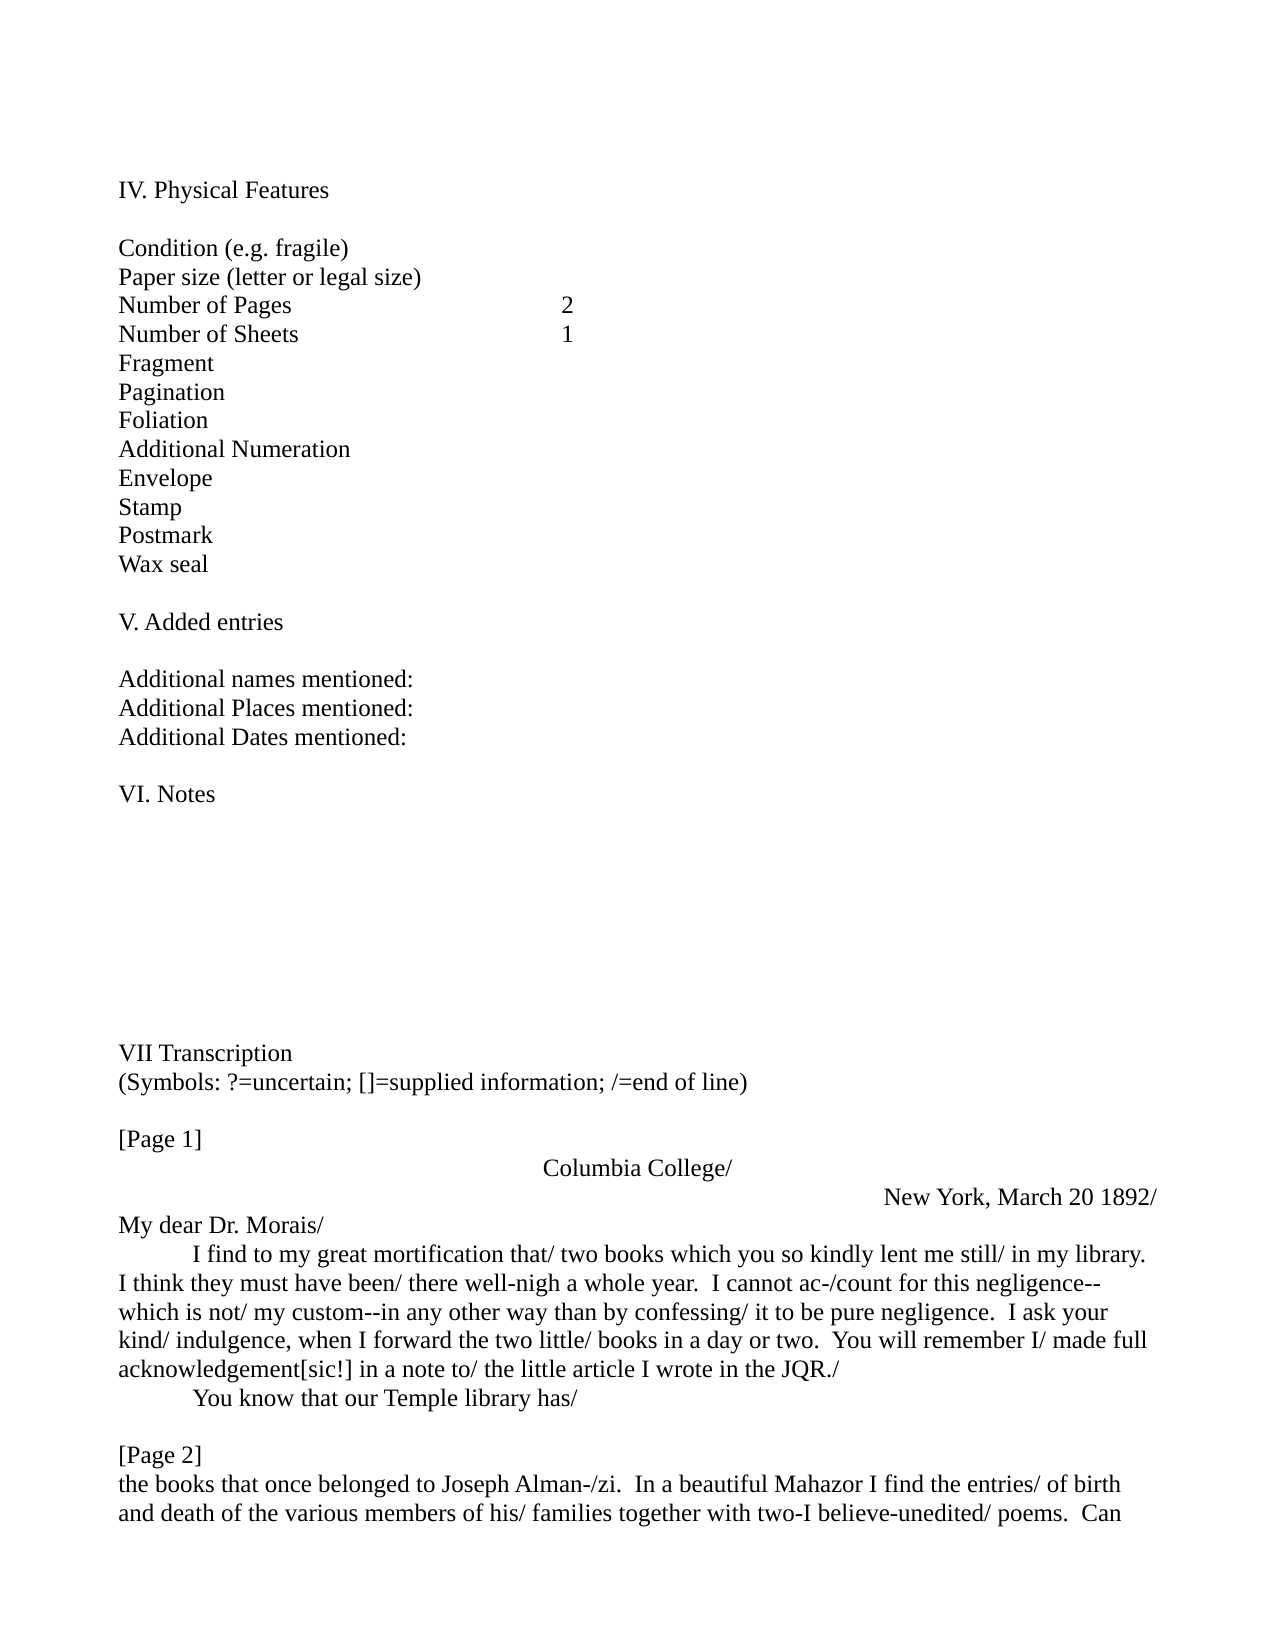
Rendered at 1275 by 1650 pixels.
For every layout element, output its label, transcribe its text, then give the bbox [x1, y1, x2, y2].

text Postma rk [118, 521, 1157, 549]
text Number of Pages 2 [118, 291, 1157, 319]
text V. Added entries [118, 607, 1157, 636]
text Wax seal [118, 549, 1157, 578]
text (Symbols: ?=uncertain; []=supplied information; /=end of line) [118, 1067, 1157, 1096]
text I find to my great mortification that/ two books which you so kindly lent me still/ in my library. I think they must have been/ there well-nigh a whole year. I cannot ac-/count for this negligence--which is not/ my custom--in any other way than by confessing/ it to be pure negligence. I ask your kind/ indulgence, when I forward the two little/ books in a day or two. You will remember I/ made full acknowledgement[sic!] in a note to/ the little article I wrote in the JQR./ [118, 1239, 1157, 1383]
text New York, March 20 1892/ [118, 1182, 1157, 1211]
text Fragment [118, 348, 1157, 377]
text Pagination [118, 377, 1157, 406]
text Additional names mentioned: [118, 664, 1157, 693]
text Paper size (letter or legal size) [118, 262, 1157, 291]
text Envelope [118, 463, 1157, 492]
text Stamp [118, 492, 1157, 521]
text [Page 1] [118, 1124, 1157, 1153]
text VII Transcription [118, 1038, 1157, 1067]
text Columbia College/ [118, 1153, 1157, 1182]
text Condition (e.g. fragile) [118, 233, 1157, 262]
text IV. Physical Features [118, 176, 1157, 204]
text Foliation [118, 406, 1157, 434]
text Number of Sheets 1 [118, 319, 1157, 348]
text the books that once belonged to Joseph Alman-/zi. In a beautiful Mahazor I find the entries/ of birth and death of the various members of his/ families together with two-I believe-unedited/ poems. Can [118, 1469, 1157, 1527]
text [Page 2] [118, 1441, 1157, 1469]
text You know that our Temple library has/ [118, 1383, 1157, 1412]
text Additional Numeration [118, 434, 1157, 463]
text Additional Dates mentioned: [118, 722, 1157, 751]
text My dear Dr. Morais/ [118, 1211, 1157, 1239]
text Additional Places mentioned: [118, 693, 1157, 722]
text VI. Notes [118, 779, 1157, 808]
